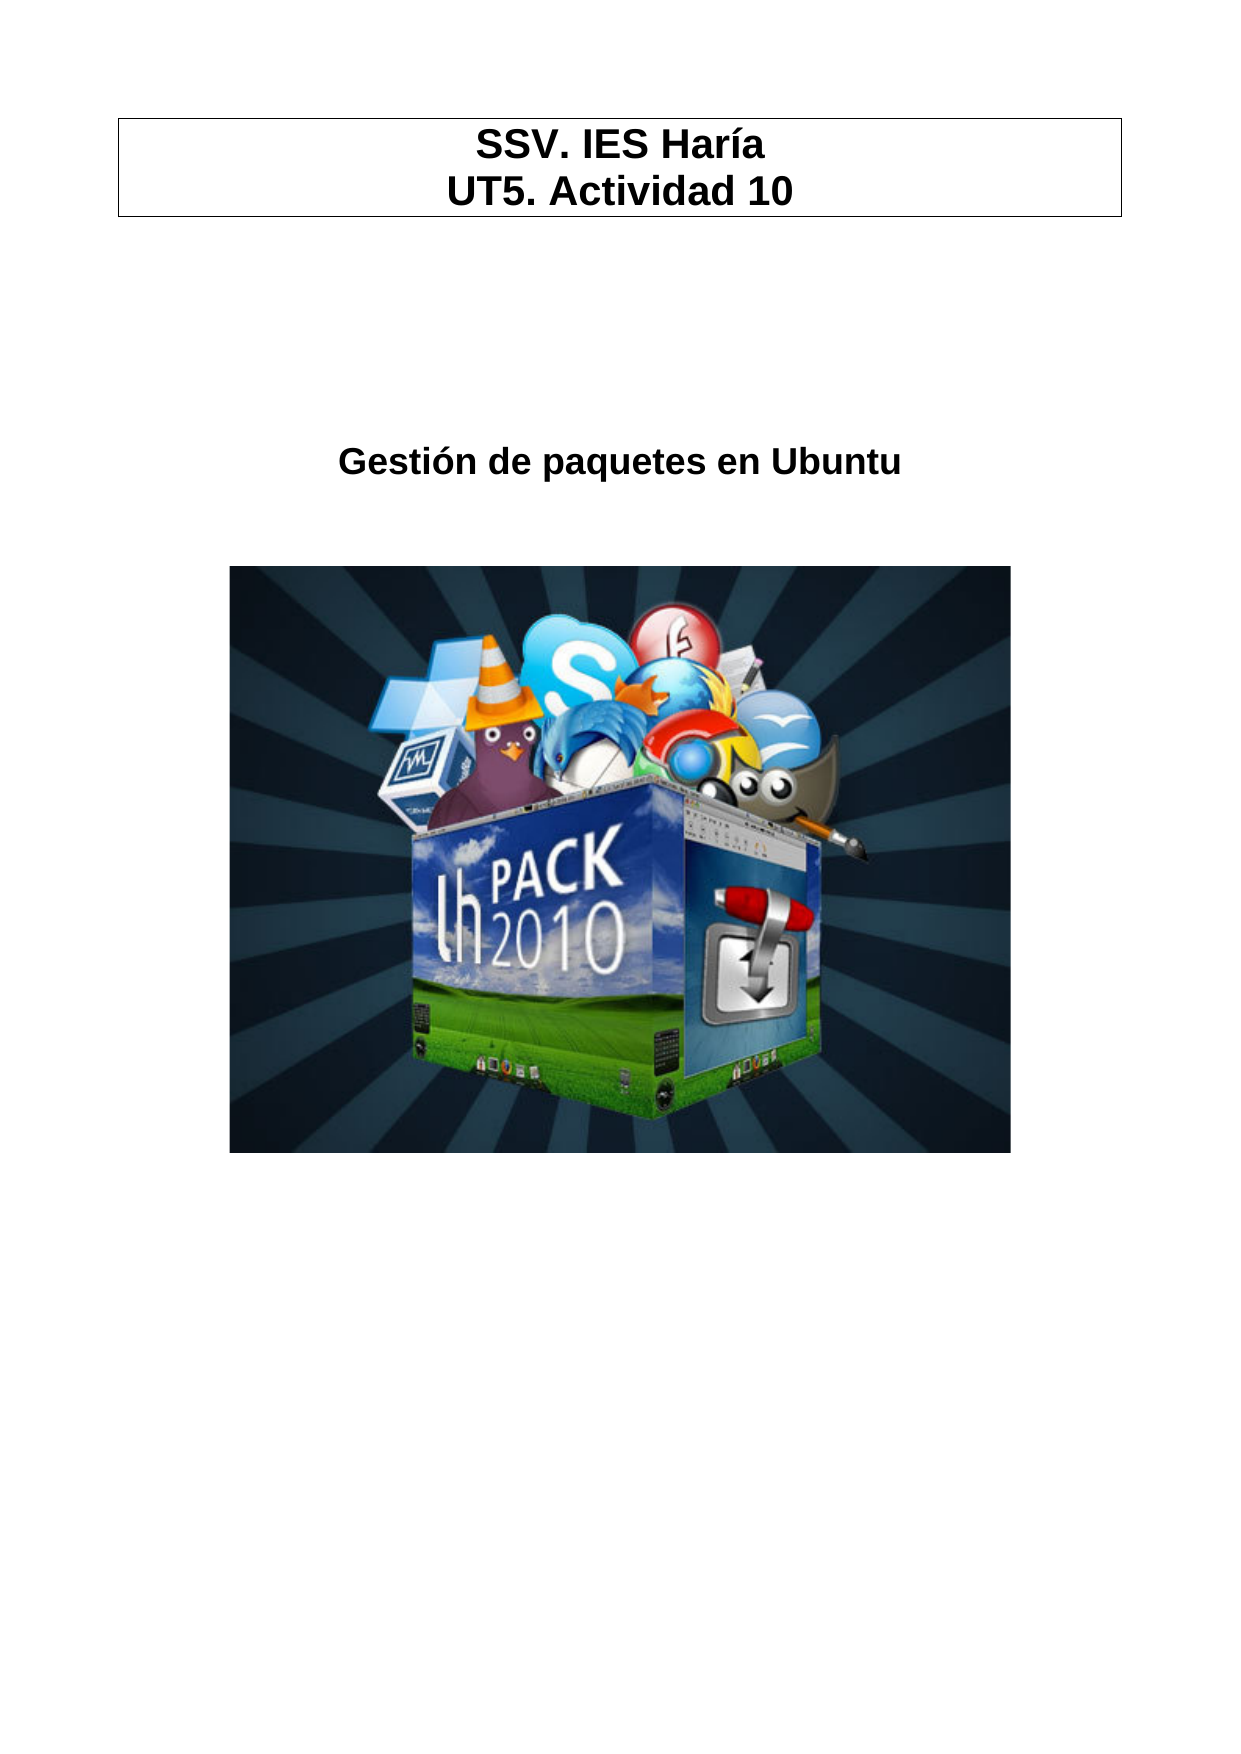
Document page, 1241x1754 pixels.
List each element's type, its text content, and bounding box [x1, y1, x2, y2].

text UT5. Actividad 10 [119, 165, 1121, 216]
text SSV. IES Haría [119, 119, 1121, 165]
picture [229, 566, 1011, 1153]
subtitle Gestión de paquetes en Ubuntu [118, 441, 1122, 483]
